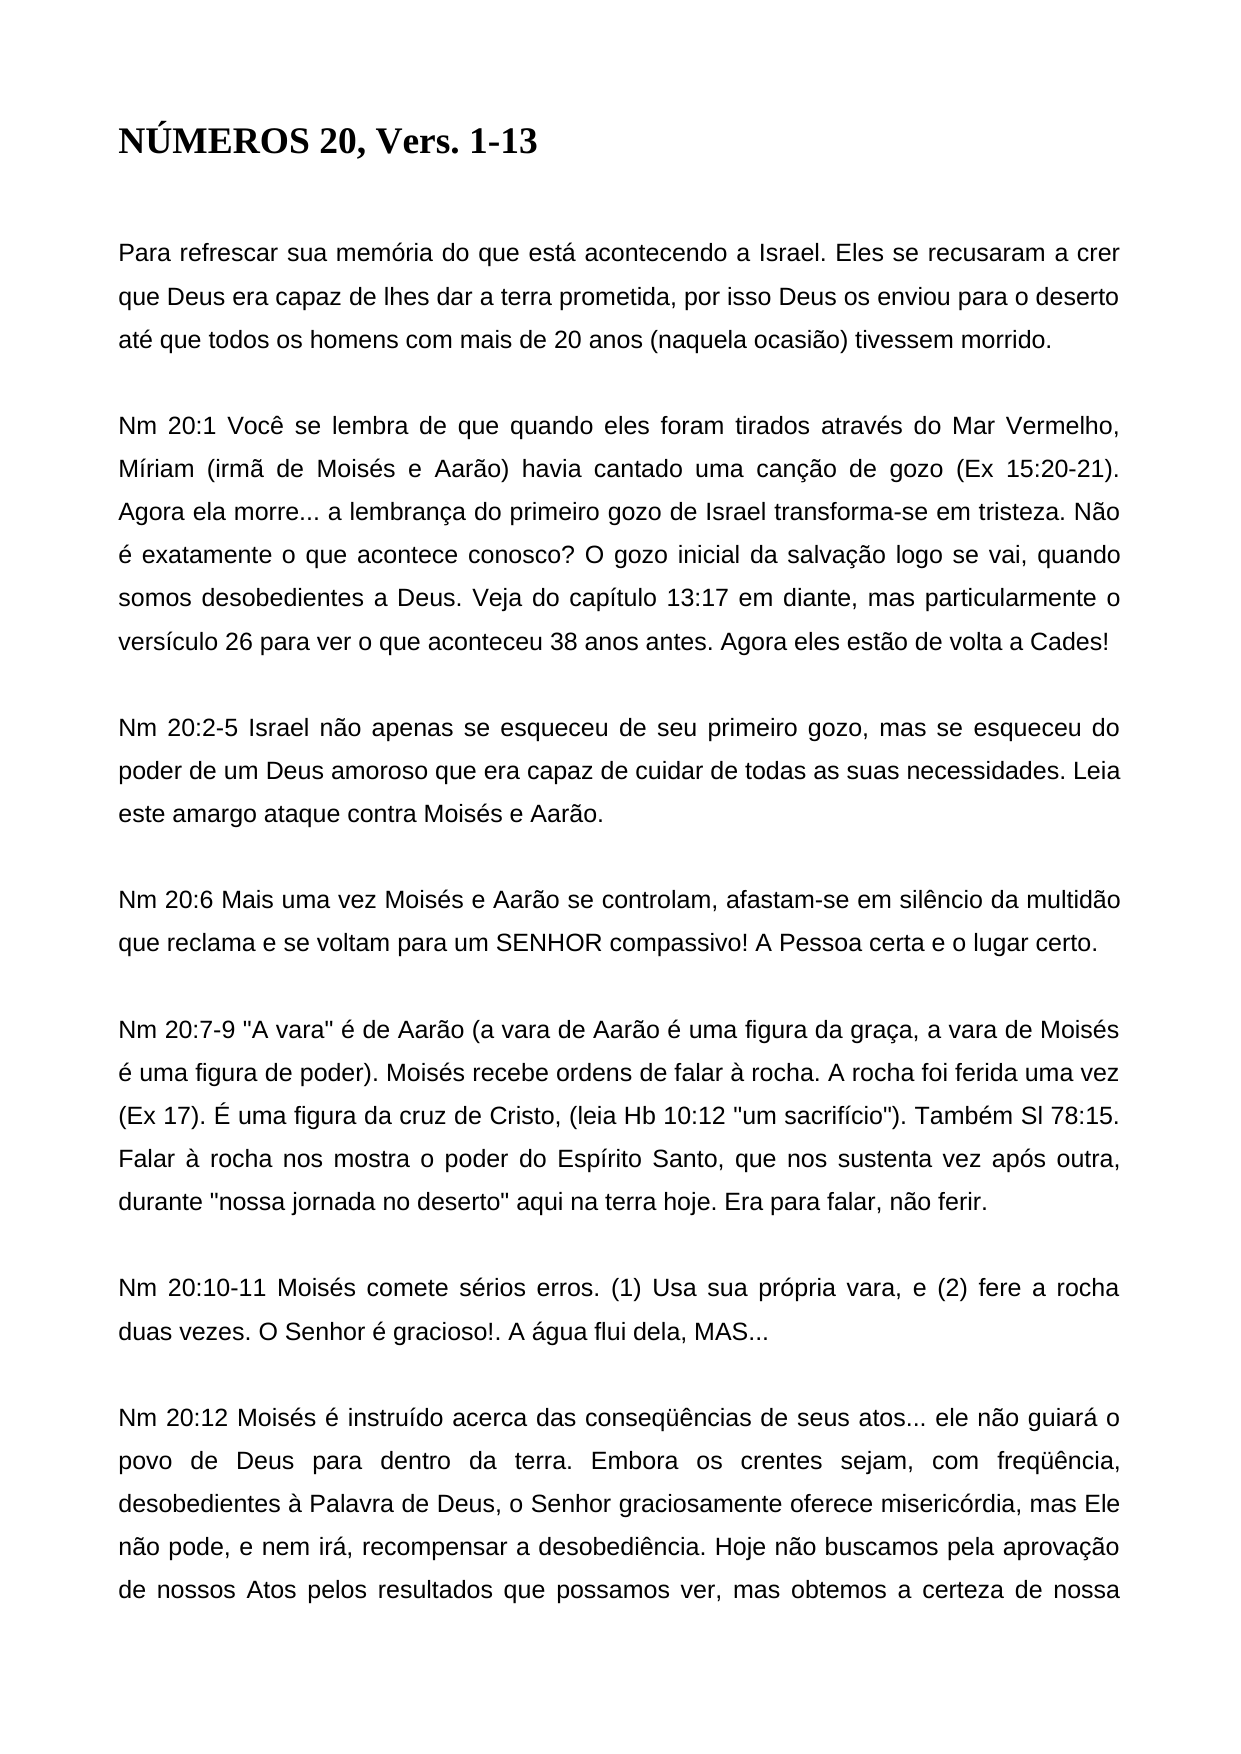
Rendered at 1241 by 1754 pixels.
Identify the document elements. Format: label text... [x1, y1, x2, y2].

text Nm 20:12 Moisés é instruído acerca das conseqüências de seus atos... ele não guiará o povo de Deus para dentro da terra. Embora os crentes sejam, com freqüência, desobedientes à Palavra de Deus, o Senhor graciosamente oferece misericórdia, mas Ele não pode, e nem irá, recompensar a desobediência. Hoje não buscamos pela aprovação de nossos Atos pelos resultados que possamos ver, mas obtemos a certeza de nossa [118, 1403, 1122, 1604]
text Nm 20:2-5 Israel não apenas se esqueceu de seu primeiro gozo, mas se esqueceu do poder de um Deus amoroso que era capaz de cuidar de todas as suas necessidades. Leia este amargo ataque contra Moisés e Aarão. [118, 713, 1122, 828]
text Nm 20:6 Mais uma vez Moisés e Aarão se controlam, afastam-se em silêncio da multidão que reclama e se voltam para um SENHOR compassivo! A Pessoa certa e o lugar certo. [118, 885, 1122, 957]
text Nm 20:1 Você se lembra de que quando eles foram tirados através do Mar Vermelho, Míriam (irmã de Moisés e Aarão) havia cantado uma canção de gozo (Ex 15:20-21). Agora ela morre... a lembrança do primeiro gozo de Israel transforma-se em tristeza. Não é exatamente o que acontece conosco? O gozo inicial da salvação logo se vai, quando somos desobedientes a Deus. Veja do capítulo 13:17 em diante, mas particularmente o versículo 26 para ver o que aconteceu 38 anos antes. Agora eles estão de volta a Cades! [118, 411, 1122, 655]
text Para refrescar sua memória do que está acontecendo a Israel. Eles se recusaram a crer que Deus era capaz de lhes dar a terra prometida, por isso Deus os enviou para o deserto até que todos os homens com mais de 20 anos (naquela ocasião) tivessem morrido. [118, 238, 1122, 353]
subtitle NÚMEROS 20, Vers. 1-13 [118, 118, 1122, 161]
text Nm 20:7-9 "A vara" é de Aarão (a vara de Aarão é uma figura da graça, a vara de Moisés é uma figura de poder). Moisés recebe ordens de falar à rocha. A rocha foi ferida uma vez (Ex 17). É uma figura da cruz de Cristo, (leia Hb 10:12 "um sacrifício"). Também Sl 78:15. Falar à rocha nos mostra o poder do Espírito Santo, que nos sustenta vez após outra, durante "nossa jornada no deserto" aqui na terra hoje. Era para falar, não ferir. [118, 1015, 1122, 1216]
text Nm 20:10-11 Moisés comete sérios erros. (1) Usa sua própria vara, e (2) fere a rocha duas vezes. O Senhor é gracioso!. A água flui dela, MAS... [118, 1273, 1122, 1345]
